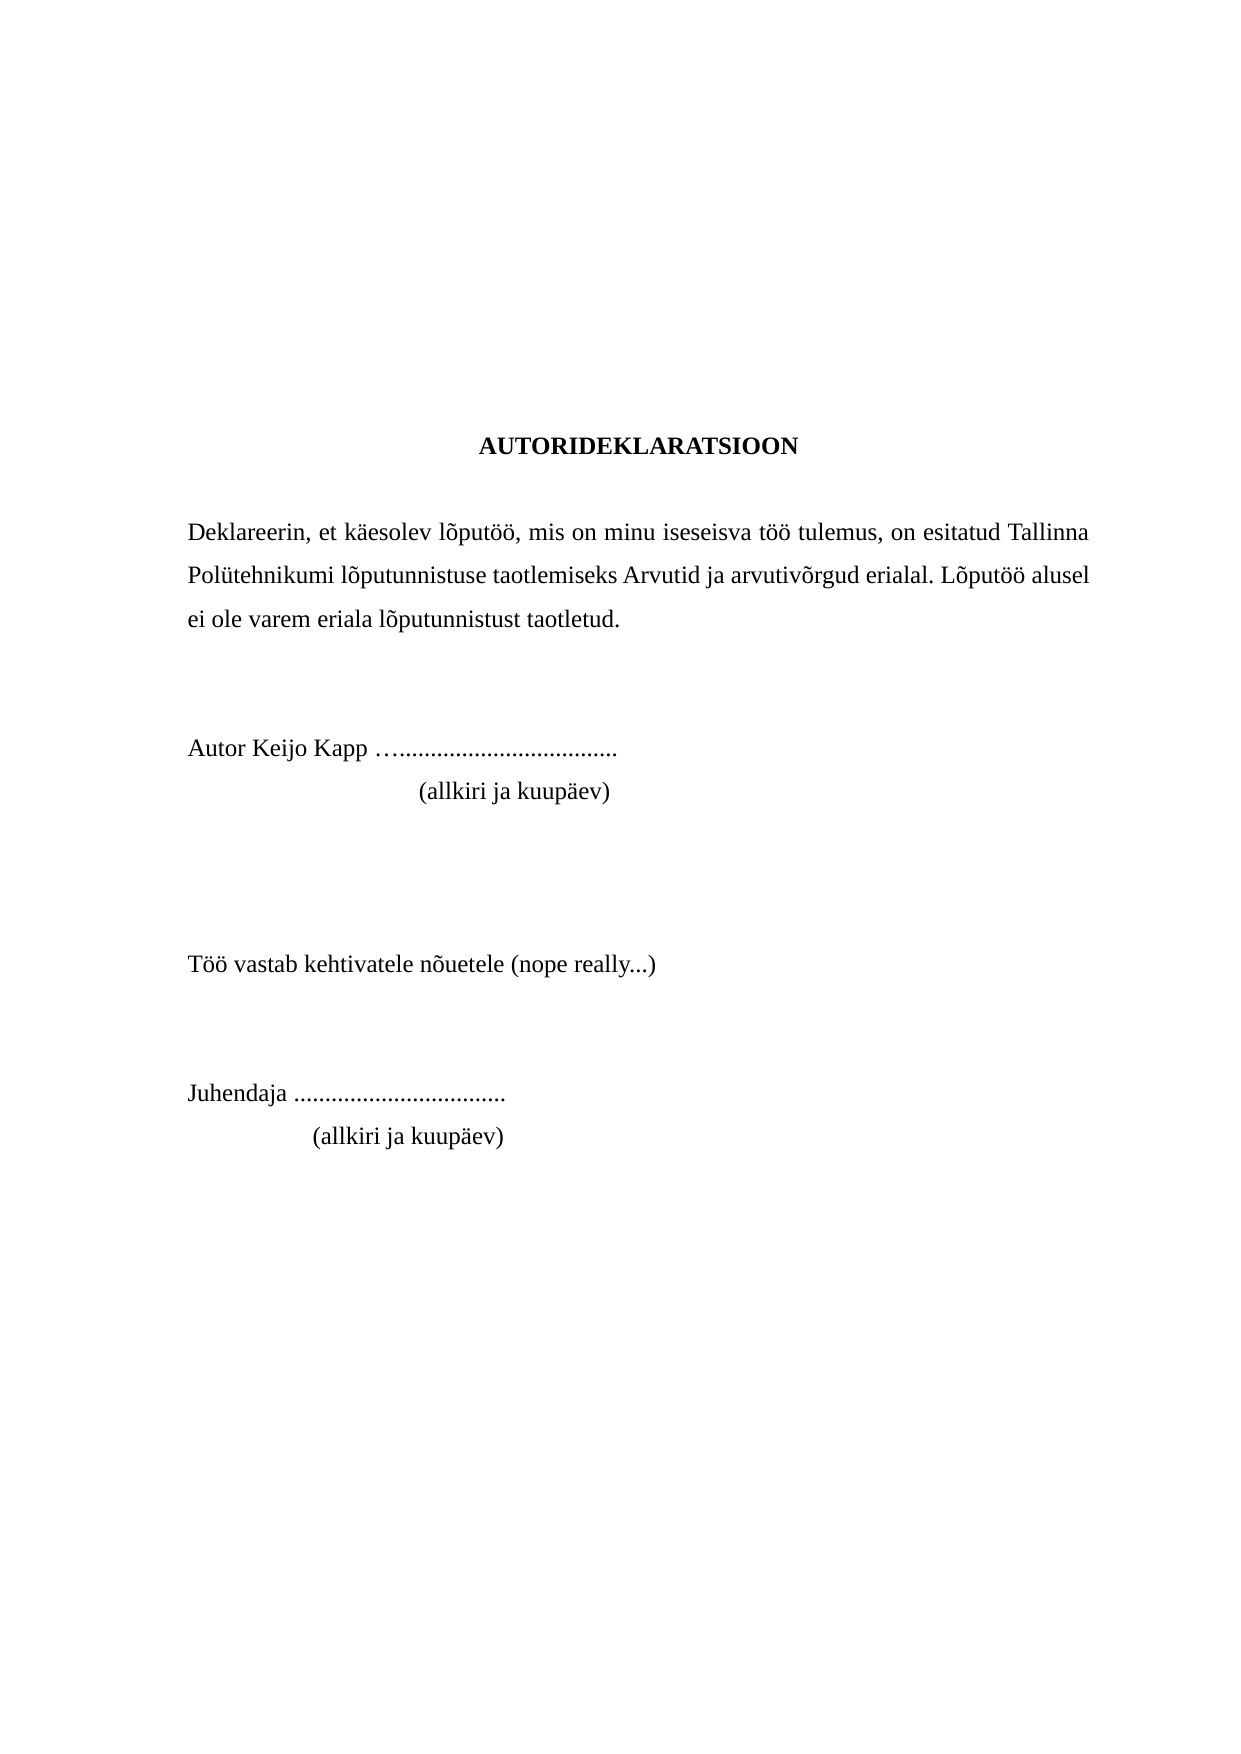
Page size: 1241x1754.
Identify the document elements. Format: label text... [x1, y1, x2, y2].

text Juhendaja .................................. [187, 1078, 1090, 1107]
text Töö vastab kehtivatele nõuetele (nope really...) [187, 949, 1090, 977]
text (allkiri ja kuupäev) [187, 1121, 1090, 1150]
text Autor Keijo Kapp …................................... [187, 733, 1090, 762]
text AUTORIDEKLARATSIOON [187, 431, 1090, 460]
text Deklareerin, et käesolev lõputöö, mis on minu iseseisva töö tulemus, on esitatud Tallinna Polütehnikumi lõputunnistuse taotlemiseks Arvutid ja arvutivõrgud erialal. Lõputöö alusel ei ole varem eriala lõputunnistust taotletud. [187, 517, 1090, 632]
text (allkiri ja kuupäev) [187, 776, 1090, 805]
